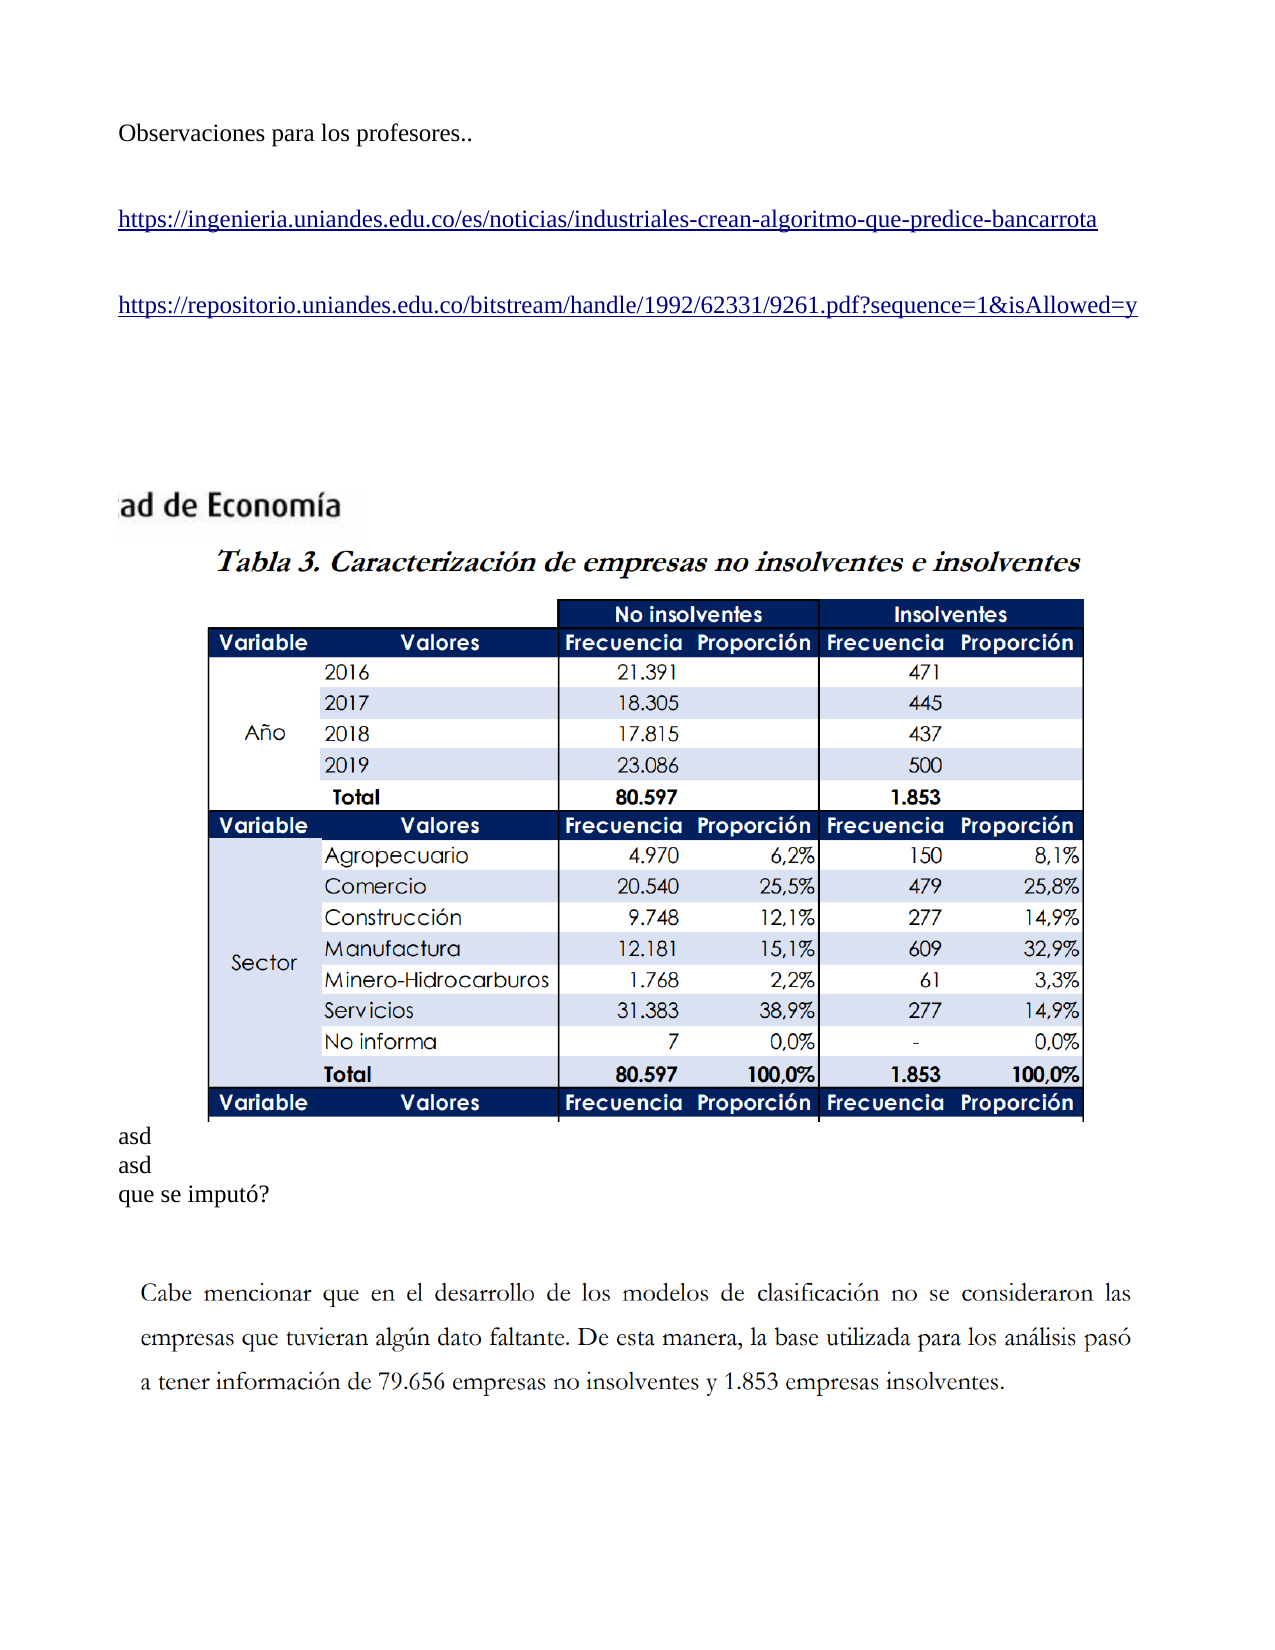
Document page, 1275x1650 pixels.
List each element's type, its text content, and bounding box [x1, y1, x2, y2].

text que se imputó? [118, 1179, 1157, 1208]
picture [118, 1265, 1157, 1406]
text asd [118, 1122, 1157, 1150]
text https://ingenieria.uniandes.edu.co/es/noticias/industriales-crean-algoritmo-que-predice-bancarrota [118, 204, 1157, 233]
text asd [118, 1150, 1157, 1179]
text Observaciones para los profesores.. [118, 118, 1157, 147]
picture [118, 491, 1157, 1122]
text https://repositorio.uniandes.edu.co/bitstream/handle/1992/62331/9261.pdf?sequence=1&isAllowed=y [118, 291, 1157, 319]
